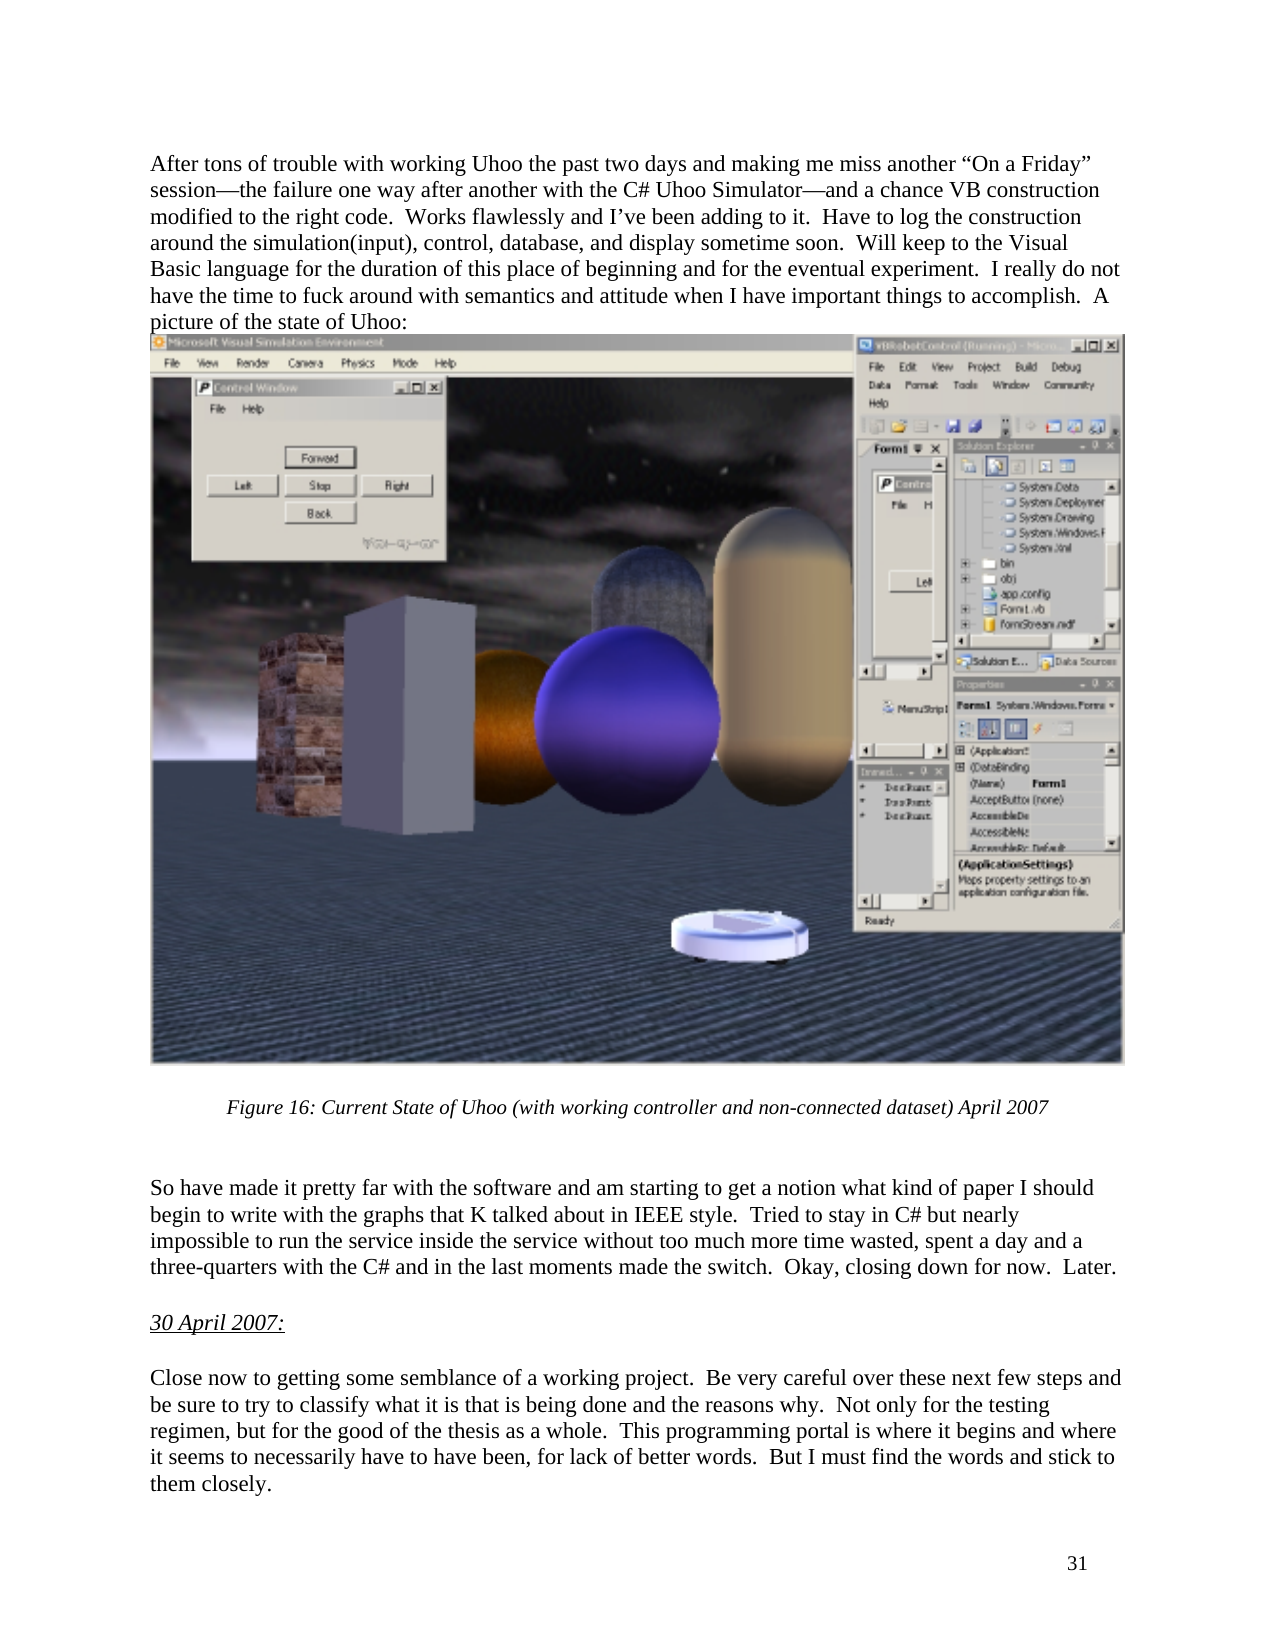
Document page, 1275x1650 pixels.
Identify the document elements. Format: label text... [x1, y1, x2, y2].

text After tons of trouble with working Uhoo the past two days and making me miss another “On a Friday” session—the failure one way after another with the C# Uhoo Simulator—and a chance VB construction modified to the right code. Works flawlessly and I’ve been adding to it. Have to log the construction around the simulation(input), control, database, and display sometime soon. Will keep to the Visual Basic language for the duration of this place of beginning and for the eventual experiment. I really do not have the time to fuck around with semantics and attitude when I have important things to accomplish. A picture of the state of Uhoo: [150, 150, 1125, 334]
picture [150, 334, 1125, 1066]
text Figure 16: Current State of Uhoo (with working controller and non-connected dataset) April 2007 [150, 1095, 1125, 1119]
text 30 April 2007: [150, 1309, 1125, 1335]
text Close now to getting some semblance of a working project. Be very careful over these next few steps and be sure to try to classify what it is that is being done and the reasons why. Not only for the testing regimen, but for the good of the thesis as a whole. This programming portal is where it begins and where it seems to necessarily have to have been, for lack of better words. But I must find the words and stick to them closely. [150, 1364, 1125, 1496]
text So have made it pretty far with the software and am starting to get a notion what kind of paper I should begin to write with the graphs that K talked about in IEEE style. Tried to stay in C# but nearly impossible to run the service inside the service without too much more time wasted, spent a day and a three-quarters with the C# and in the last moments made the switch. Okay, closing down for now. Later. [150, 1174, 1125, 1280]
